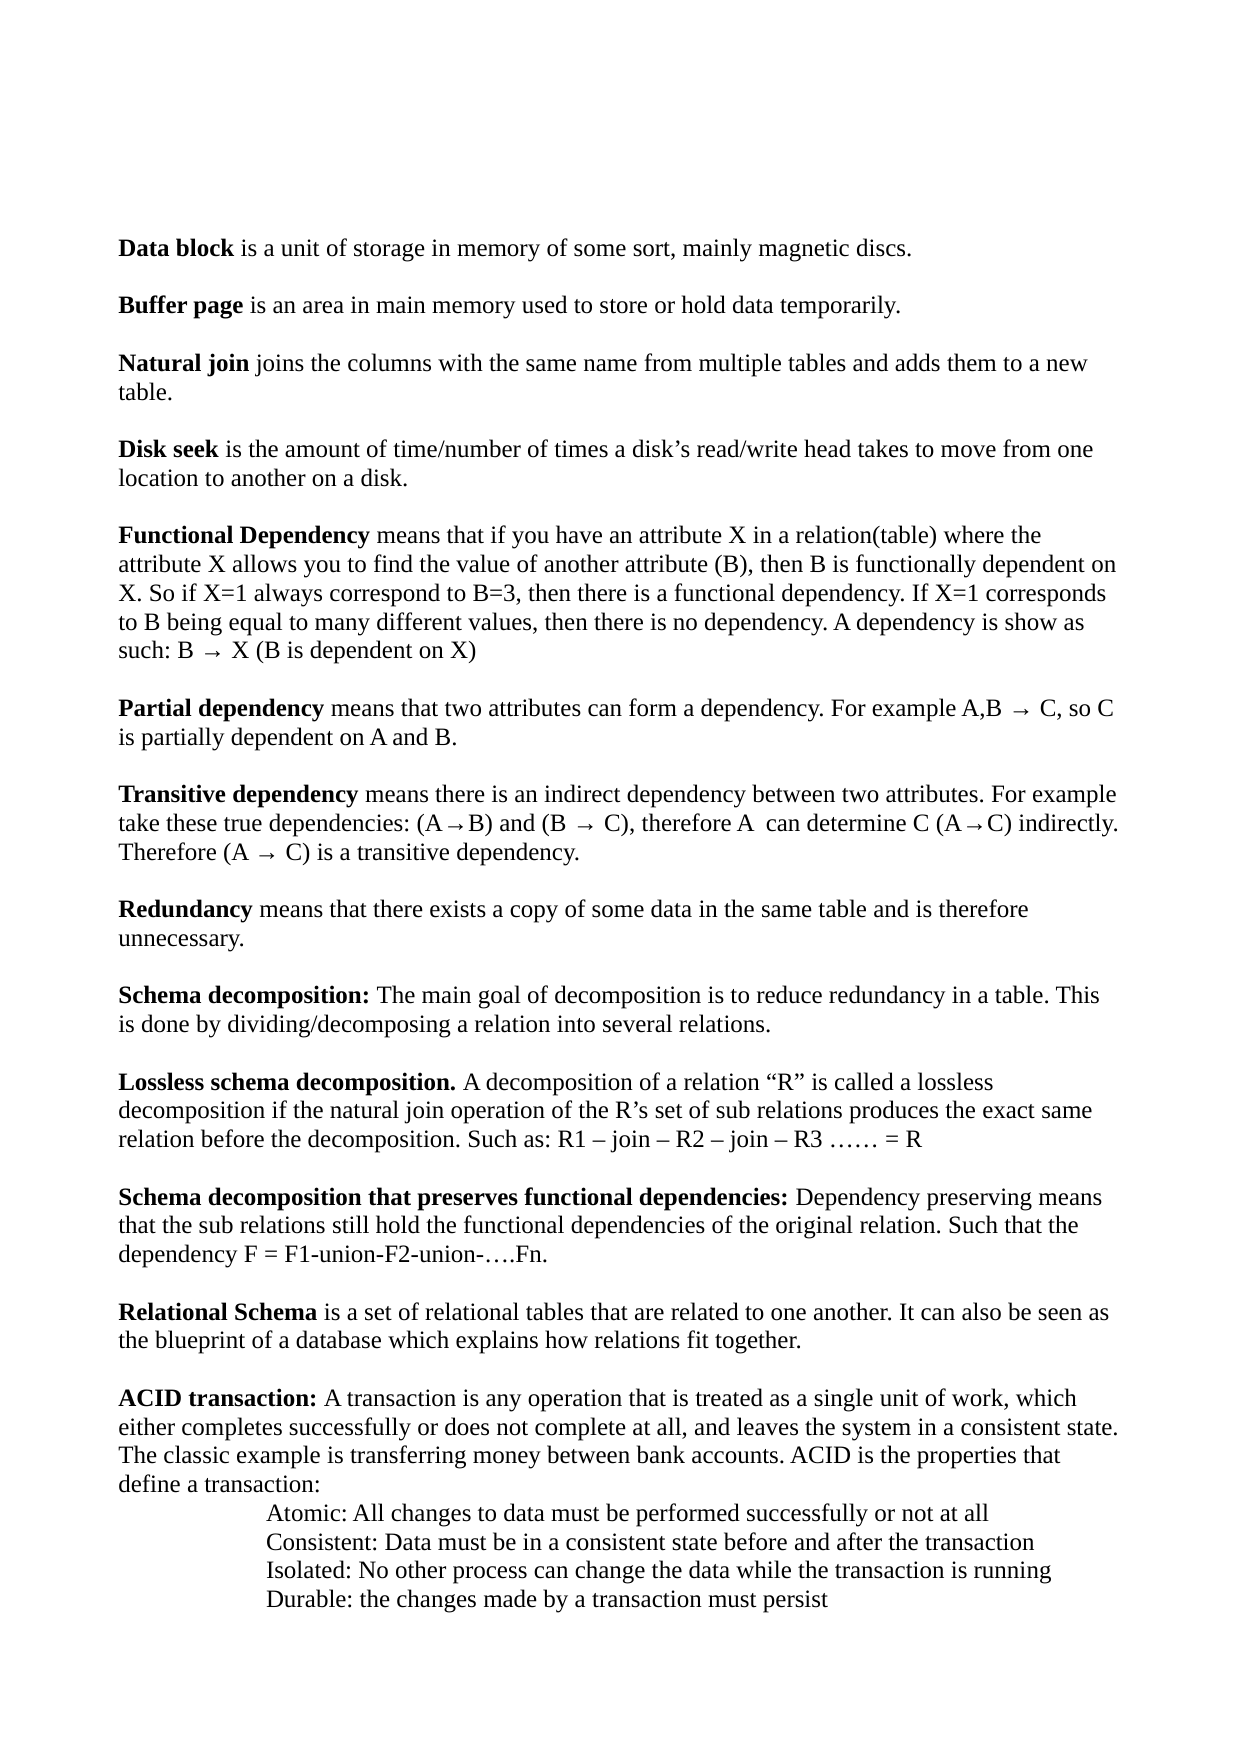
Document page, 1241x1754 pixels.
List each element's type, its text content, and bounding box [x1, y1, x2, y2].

text Relational Schema is a set of relational tables that are related to one another. It can also be seen as the blueprint of a database which explains how relations fit together. [118, 1297, 1122, 1354]
text ACID transaction: A transaction is any operation that is treated as a single unit of work, which either completes successfully or does not complete at all, and leaves the system in a consistent state. The classic example is transferring money between bank accounts. ACID is the properties that define a transaction: [118, 1383, 1122, 1498]
text Data block is a unit of storage in memory of some sort, mainly magnetic discs. [118, 233, 1122, 262]
text Redundancy means that there exists a copy of some data in the same table and is therefore unnecessary. [118, 894, 1122, 952]
text Schema decomposition: The main goal of decomposition is to reduce redundancy in a table. This is done by dividing/decomposing a relation into several relations. [118, 981, 1122, 1038]
text Disk seek is the amount of time/number of times a disk’s read/write head takes to move from one location to another on a disk. [118, 434, 1122, 492]
text Functional Dependency means that if you have an attribute X in a relation(table) where the attribute X allows you to find the value of another attribute (B), then B is functionally dependent on X. So if X=1 always correspond to B=3, then there is a functional dependency. If X=1 corresponds to B being equal to many different values, then there is no dependency. A dependency is show as such: B → X (B is dependent on X) [118, 521, 1122, 664]
text Durable: the changes made by a transaction must persist [266, 1584, 1122, 1613]
text Consistent: Data must be in a consistent state before and after the transaction [192, 1527, 1122, 1556]
text Isolated: No other process can change the data while the transaction is running [192, 1556, 1122, 1584]
text Transitive dependency means there is an indirect dependency between two attributes. For example take these true dependencies: (A→B) and (B → C), therefore A can determine C (A→C) indirectly. Therefore (A → C) is a transitive dependency. [118, 779, 1122, 866]
text Schema decomposition that preserves functional dependencies: Dependency preserving means that the sub relations still hold the functional dependencies of the original relation. Such that the dependency F = F1-union-F2-union-….Fn. [118, 1182, 1122, 1268]
text Partial dependency means that two attributes can form a dependency. For example A,B → C, so C is partially dependent on A and B. [118, 693, 1122, 751]
text Lossless schema decomposition. A decomposition of a relation “R” is called a lossless decomposition if the natural join operation of the R’s set of sub relations produces the exact same relation before the decomposition. Such as: R1 – join – R2 – join – R3 …… = R [118, 1067, 1122, 1153]
text Natural join joins the columns with the same name from multiple tables and adds them to a new table. [118, 348, 1122, 406]
text Atomic: All changes to data must be performed successfully or not at all [192, 1498, 1122, 1527]
text Buffer page is an area in main memory used to store or hold data temporarily. [118, 291, 1122, 319]
